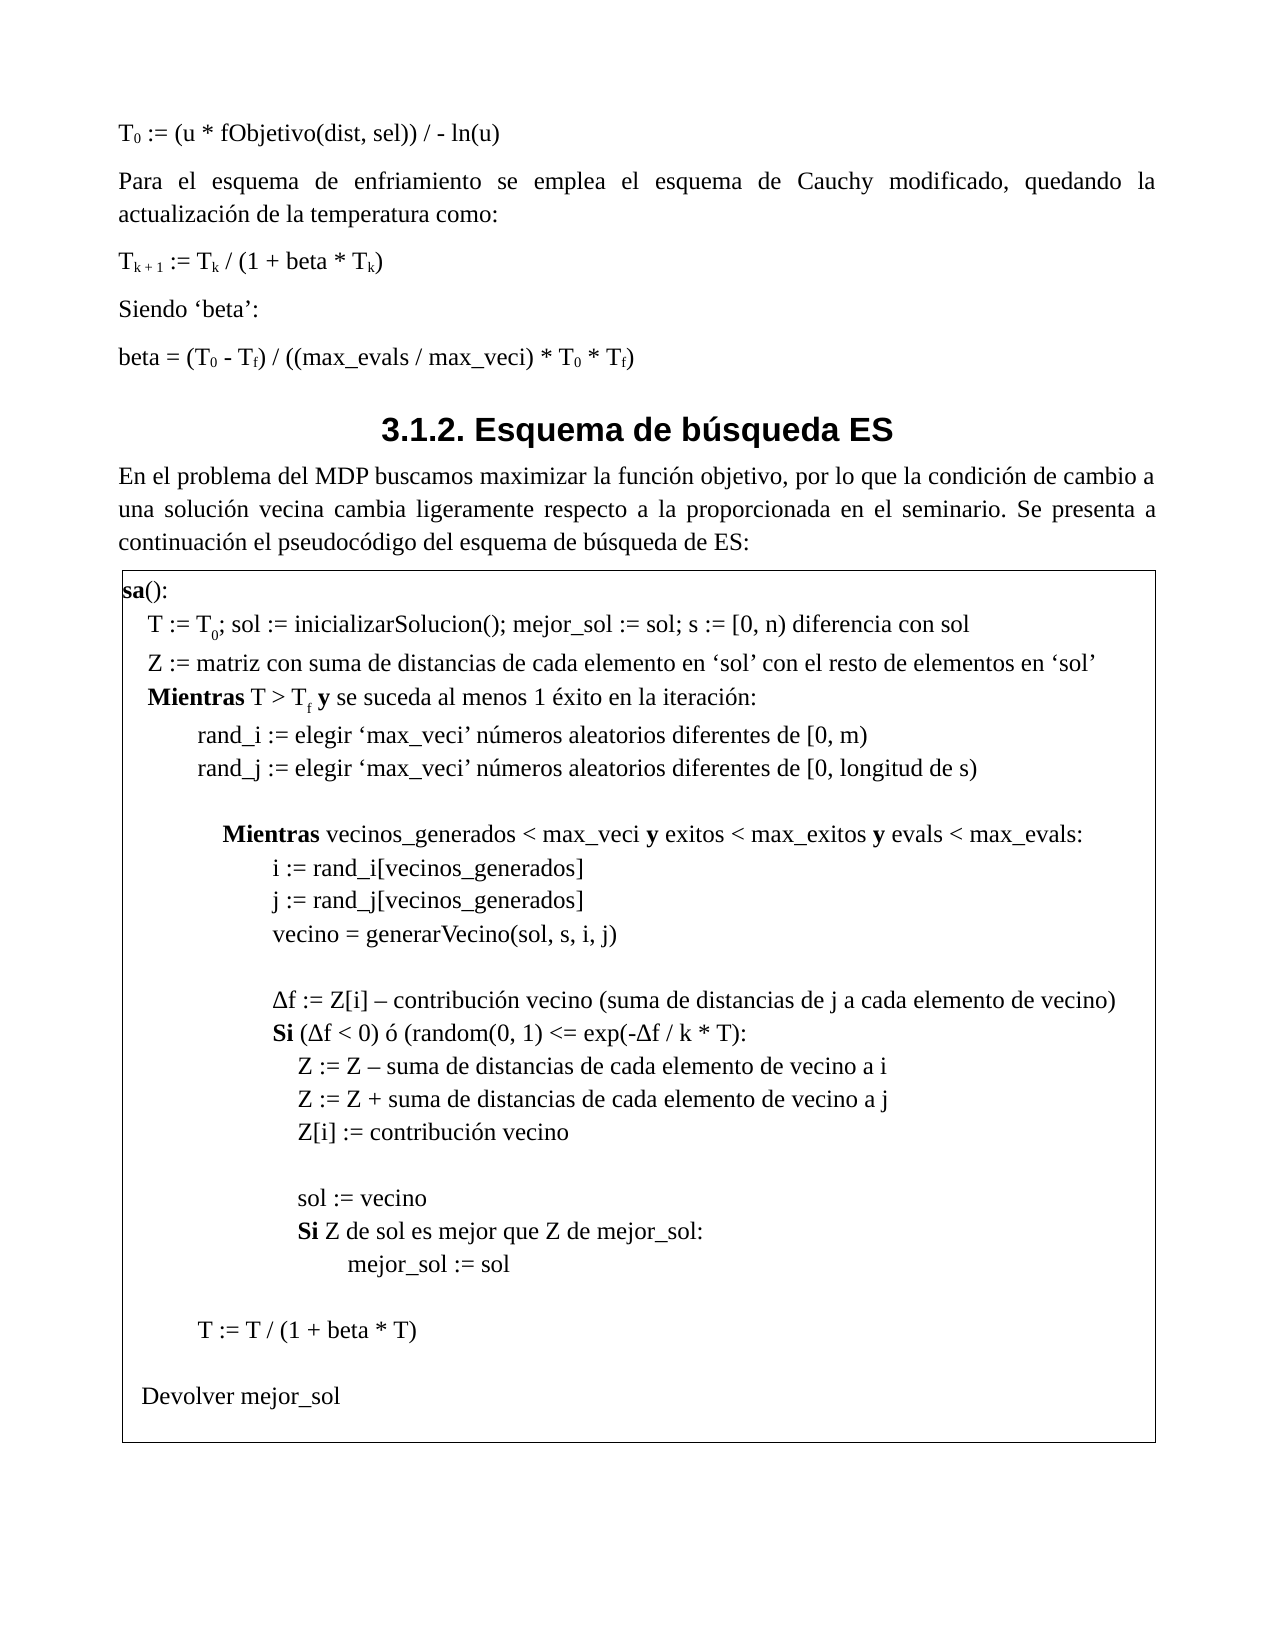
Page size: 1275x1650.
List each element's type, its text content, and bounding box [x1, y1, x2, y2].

text T0 := (u * fObjetivo(dist, sel)) / - ln(u) [118, 118, 1157, 147]
text Para el esquema de enfriamiento se emplea el esquema de Cauchy modificado, quedando la actualización de la temperatura como: [118, 166, 1157, 227]
text En el problema del MDP buscamos maximizar la función objetivo, por lo que la condición de cambio a una solución vecina cambia ligeramente respecto a la proporcionada en el seminario. Se presenta a continuación el pseudocódigo del esquema de búsqueda de ES: [118, 461, 1157, 556]
text Tk + 1 := Tk / (1 + beta * Tk) [118, 246, 1157, 275]
subtitle 3.1.2. Esquema de búsqueda ES [118, 410, 1157, 449]
text beta = (T0 - Tf) / ((max_evals / max_veci) * T0 * Tf) [118, 342, 1157, 370]
text Siendo ‘beta’: [118, 294, 1157, 323]
